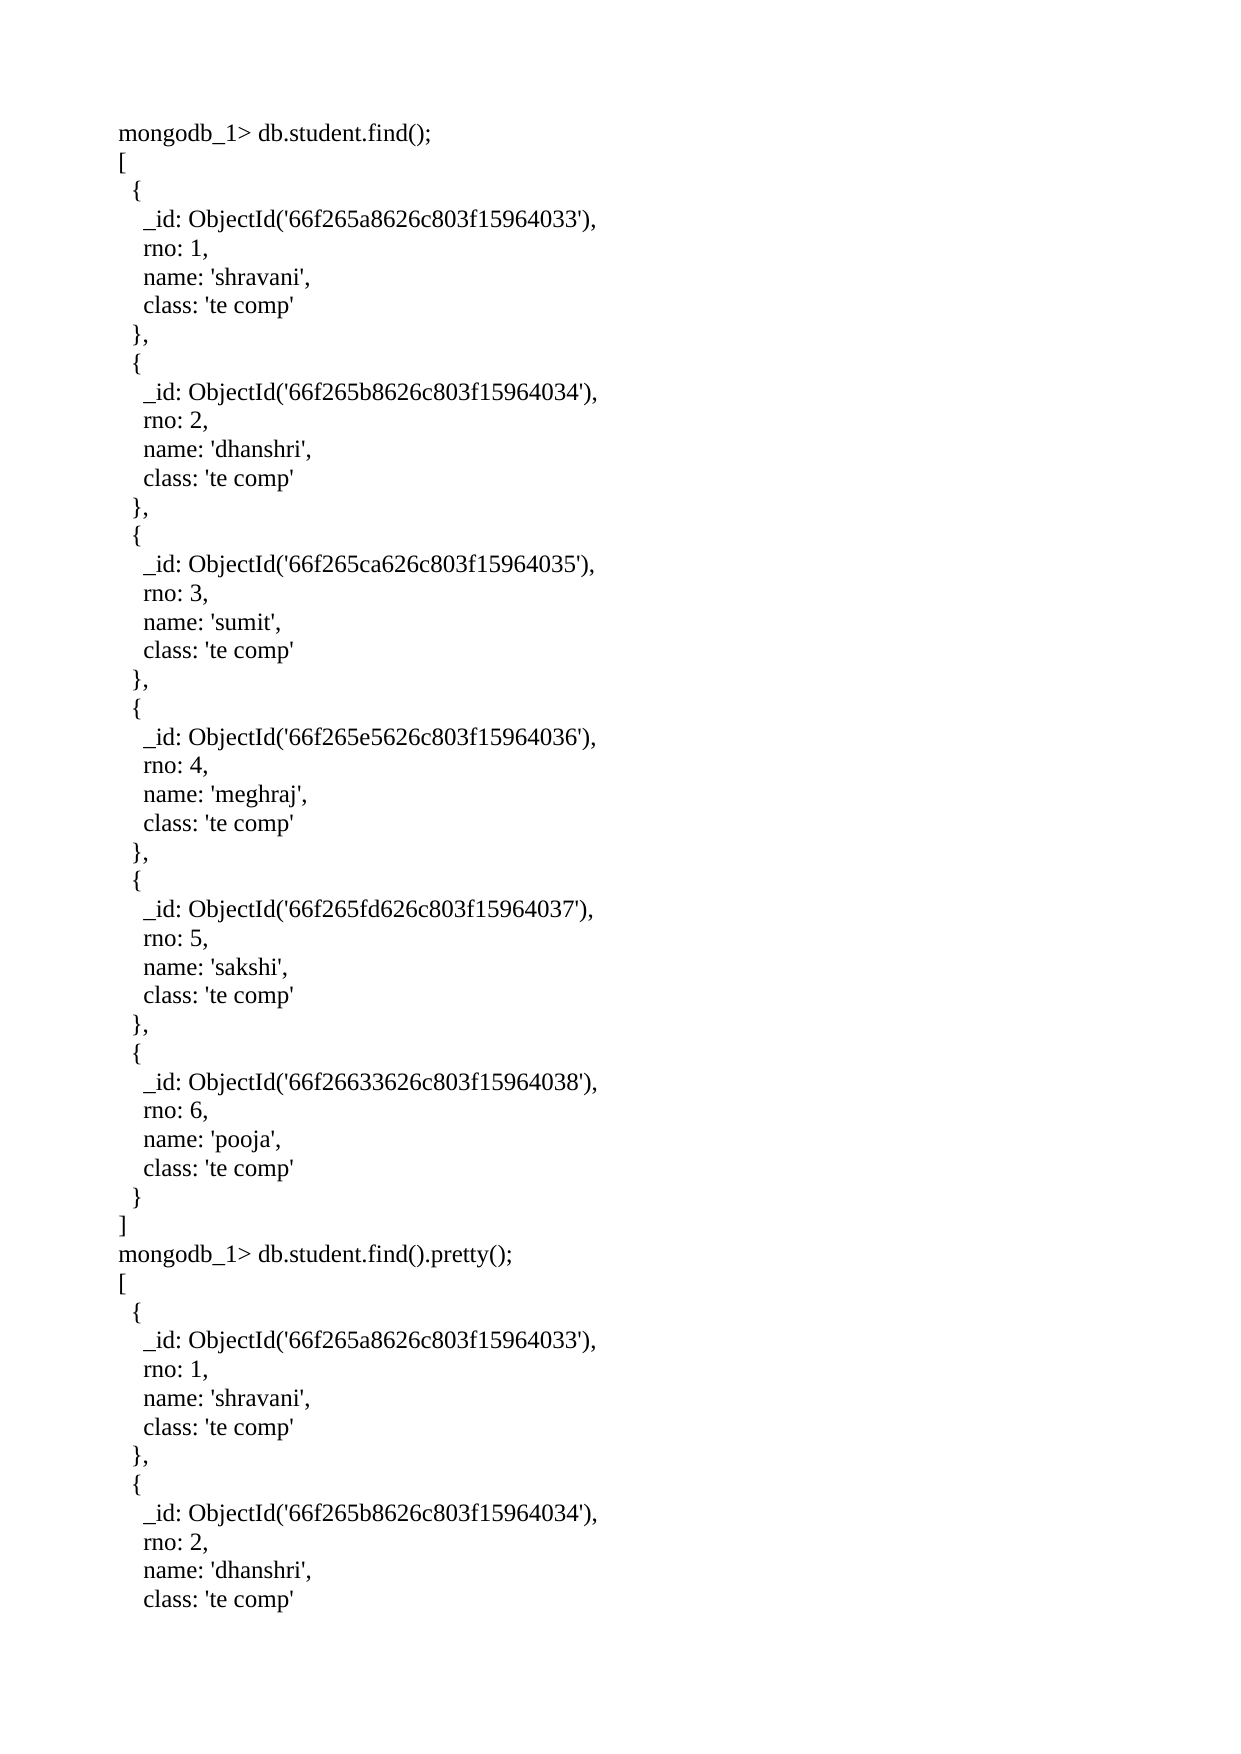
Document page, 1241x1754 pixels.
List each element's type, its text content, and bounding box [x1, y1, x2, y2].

text }, [118, 319, 1122, 348]
text }, [118, 492, 1122, 521]
text _id: ObjectId('66f265e5626c803f15964036'), [118, 722, 1122, 751]
text rno: 2, [118, 1527, 1122, 1556]
text name: 'pooja', [118, 1124, 1122, 1153]
text mongodb_1> db.student.find().pretty(); [118, 1239, 1122, 1268]
text { [118, 176, 1122, 204]
text }, [118, 1441, 1122, 1469]
text rno: 1, [118, 233, 1122, 262]
text rno: 5, [118, 923, 1122, 952]
text rno: 4, [118, 751, 1122, 779]
text class: 'te comp' [118, 291, 1122, 319]
text } [118, 1182, 1122, 1211]
text _id: ObjectId('66f265a8626c803f15964033'), [118, 204, 1122, 233]
text class: 'te comp' [118, 808, 1122, 837]
text _id: ObjectId('66f265b8626c803f15964034'), [118, 1498, 1122, 1527]
text rno: 6, [118, 1096, 1122, 1124]
text name: 'shravani', [118, 262, 1122, 291]
text name: 'dhanshri', [118, 1556, 1122, 1584]
text class: 'te comp' [118, 463, 1122, 492]
text }, [118, 1009, 1122, 1038]
text { [118, 1038, 1122, 1067]
text rno: 1, [118, 1354, 1122, 1383]
text rno: 3, [118, 578, 1122, 607]
text { [118, 348, 1122, 377]
text _id: ObjectId('66f265b8626c803f15964034'), [118, 377, 1122, 406]
text class: 'te comp' [118, 981, 1122, 1009]
text name: 'sumit', [118, 607, 1122, 636]
text ] [118, 1211, 1122, 1239]
text rno: 2, [118, 406, 1122, 434]
text name: 'meghraj', [118, 779, 1122, 808]
text { [118, 1469, 1122, 1498]
text class: 'te comp' [118, 1584, 1122, 1613]
text name: 'shravani', [118, 1383, 1122, 1412]
text }, [118, 837, 1122, 866]
text _id: ObjectId('66f265fd626c803f15964037'), [118, 894, 1122, 923]
text mongodb_1> db.student.find(); [118, 118, 1122, 147]
text name: 'sakshi', [118, 952, 1122, 981]
text [ [118, 1268, 1122, 1297]
text name: 'dhanshri', [118, 434, 1122, 463]
text class: 'te comp' [118, 1412, 1122, 1441]
text { [118, 1297, 1122, 1326]
text class: 'te comp' [118, 636, 1122, 664]
text }, [118, 664, 1122, 693]
text { [118, 521, 1122, 549]
text { [118, 693, 1122, 722]
text [ [118, 147, 1122, 176]
text { [118, 866, 1122, 894]
text class: 'te comp' [118, 1153, 1122, 1182]
text _id: ObjectId('66f265a8626c803f15964033'), [118, 1326, 1122, 1354]
text _id: ObjectId('66f265ca626c803f15964035'), [118, 549, 1122, 578]
text _id: ObjectId('66f26633626c803f15964038'), [118, 1067, 1122, 1096]
